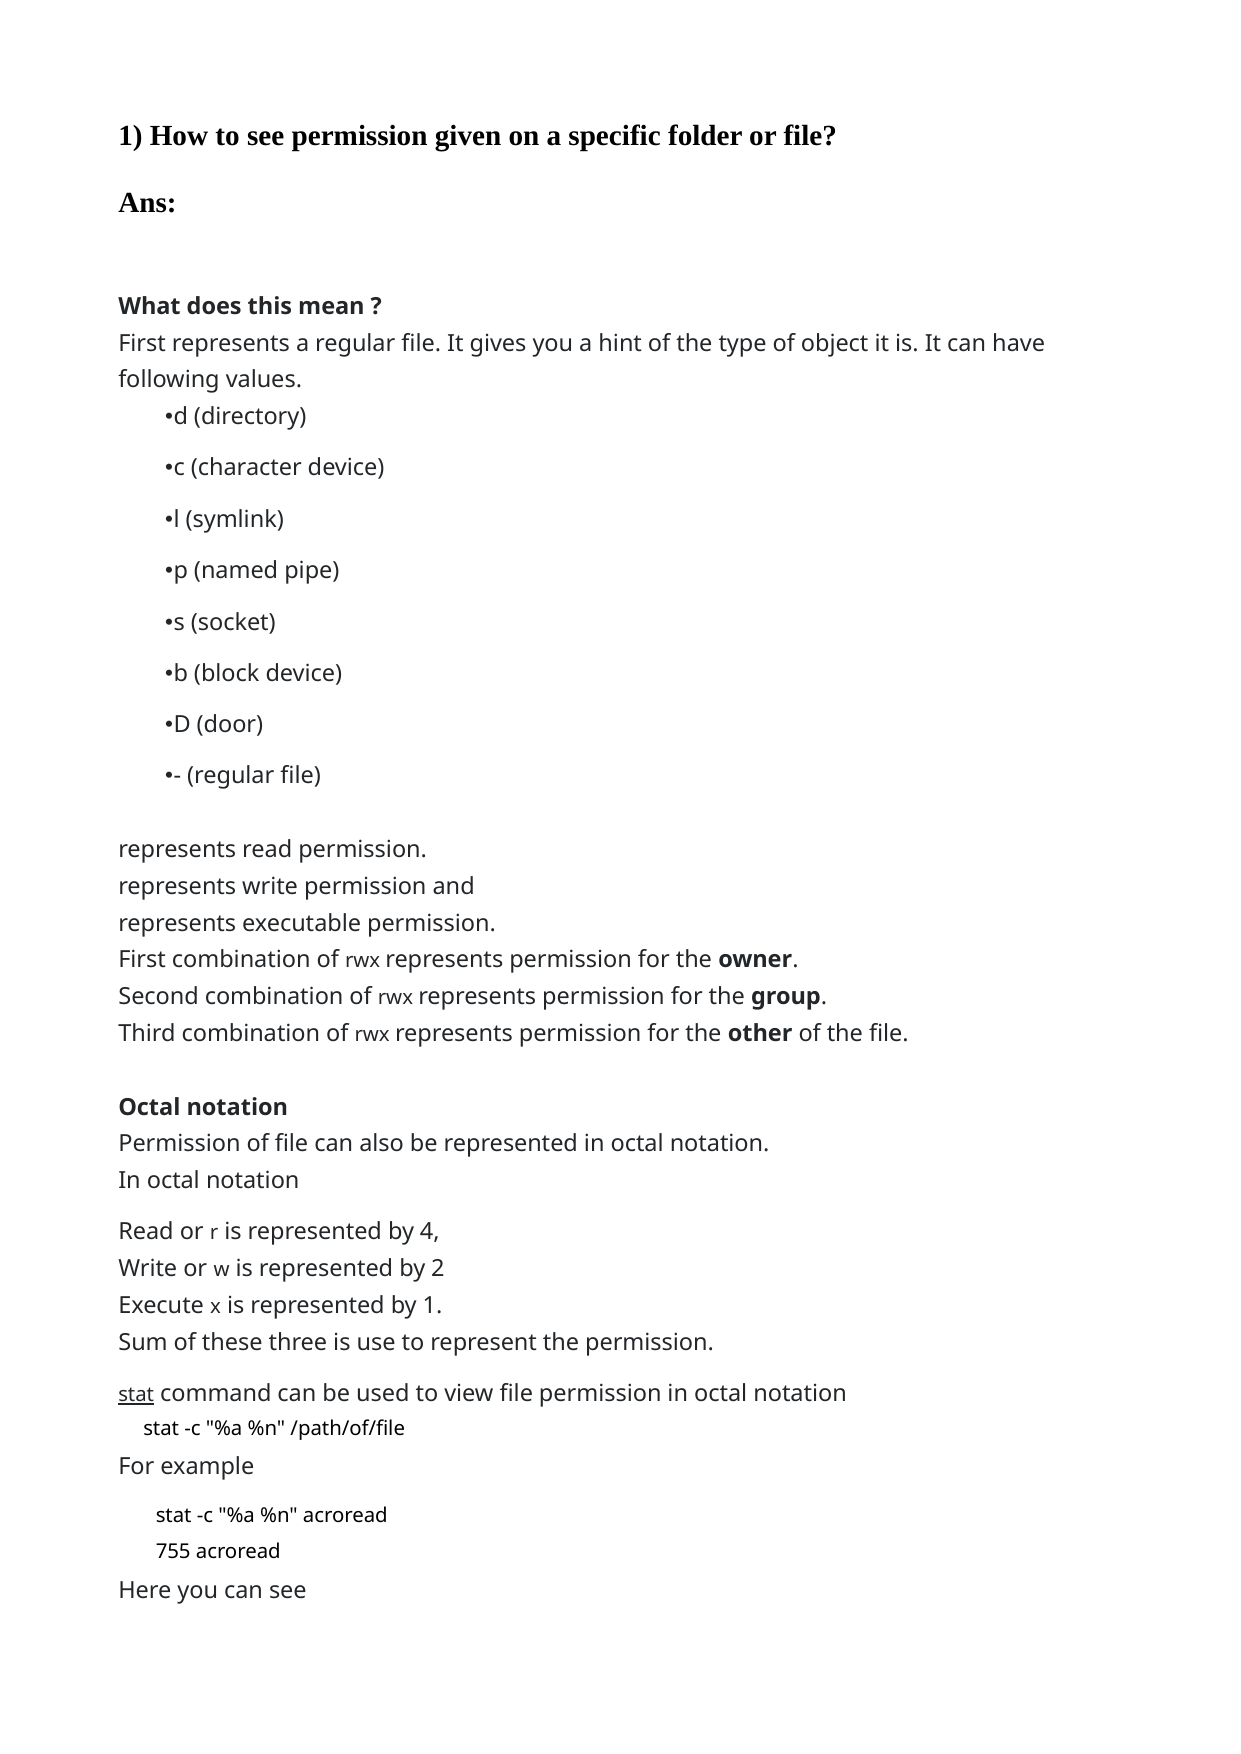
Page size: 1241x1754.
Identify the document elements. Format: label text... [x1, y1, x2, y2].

list p (named pipe) [118, 553, 1122, 585]
list c (character device) [118, 451, 1122, 483]
list s (socket) [118, 605, 1122, 637]
text Ans: [118, 185, 1122, 219]
text Here you can see [118, 1573, 1122, 1606]
text For example [118, 1449, 1122, 1481]
text Permission of file can also be represented in octal notation. In octal notation [118, 1127, 1122, 1195]
text 1) How to see permission given on a specific folder or file? [118, 118, 1122, 152]
text represents read permission. represents write permission and represents executable permission. [118, 796, 1122, 938]
text stat -c "%a %n" /path/of/file [118, 1413, 1122, 1441]
text 755 acroread [118, 1537, 1122, 1565]
text stat command can be used to view file permission in octal notation [118, 1376, 1122, 1408]
list - (regular file) [118, 759, 1122, 791]
text First combination of rwx represents permission for the owner. Second combination of rwx represents permission for the group. Third combination of rwx represents permission for the other of the file. [118, 943, 1122, 1048]
list D (door) [118, 707, 1122, 739]
list l (symlink) [118, 502, 1122, 534]
text What does this mean ? [118, 252, 1122, 321]
text Sum of these three is use to represent the permission. [118, 1325, 1122, 1357]
list d (directory) [118, 399, 1122, 431]
list b (block device) [118, 656, 1122, 688]
text Read or r is represented by 4, Write or w is represented by 2 Execute x is represented by 1. [118, 1215, 1122, 1320]
text First represents a regular file. It gives you a hint of the type of object it is. It can have following values. [118, 326, 1122, 394]
text stat -c "%a %n" acroread [118, 1501, 1122, 1529]
text Octal notation [118, 1053, 1122, 1122]
